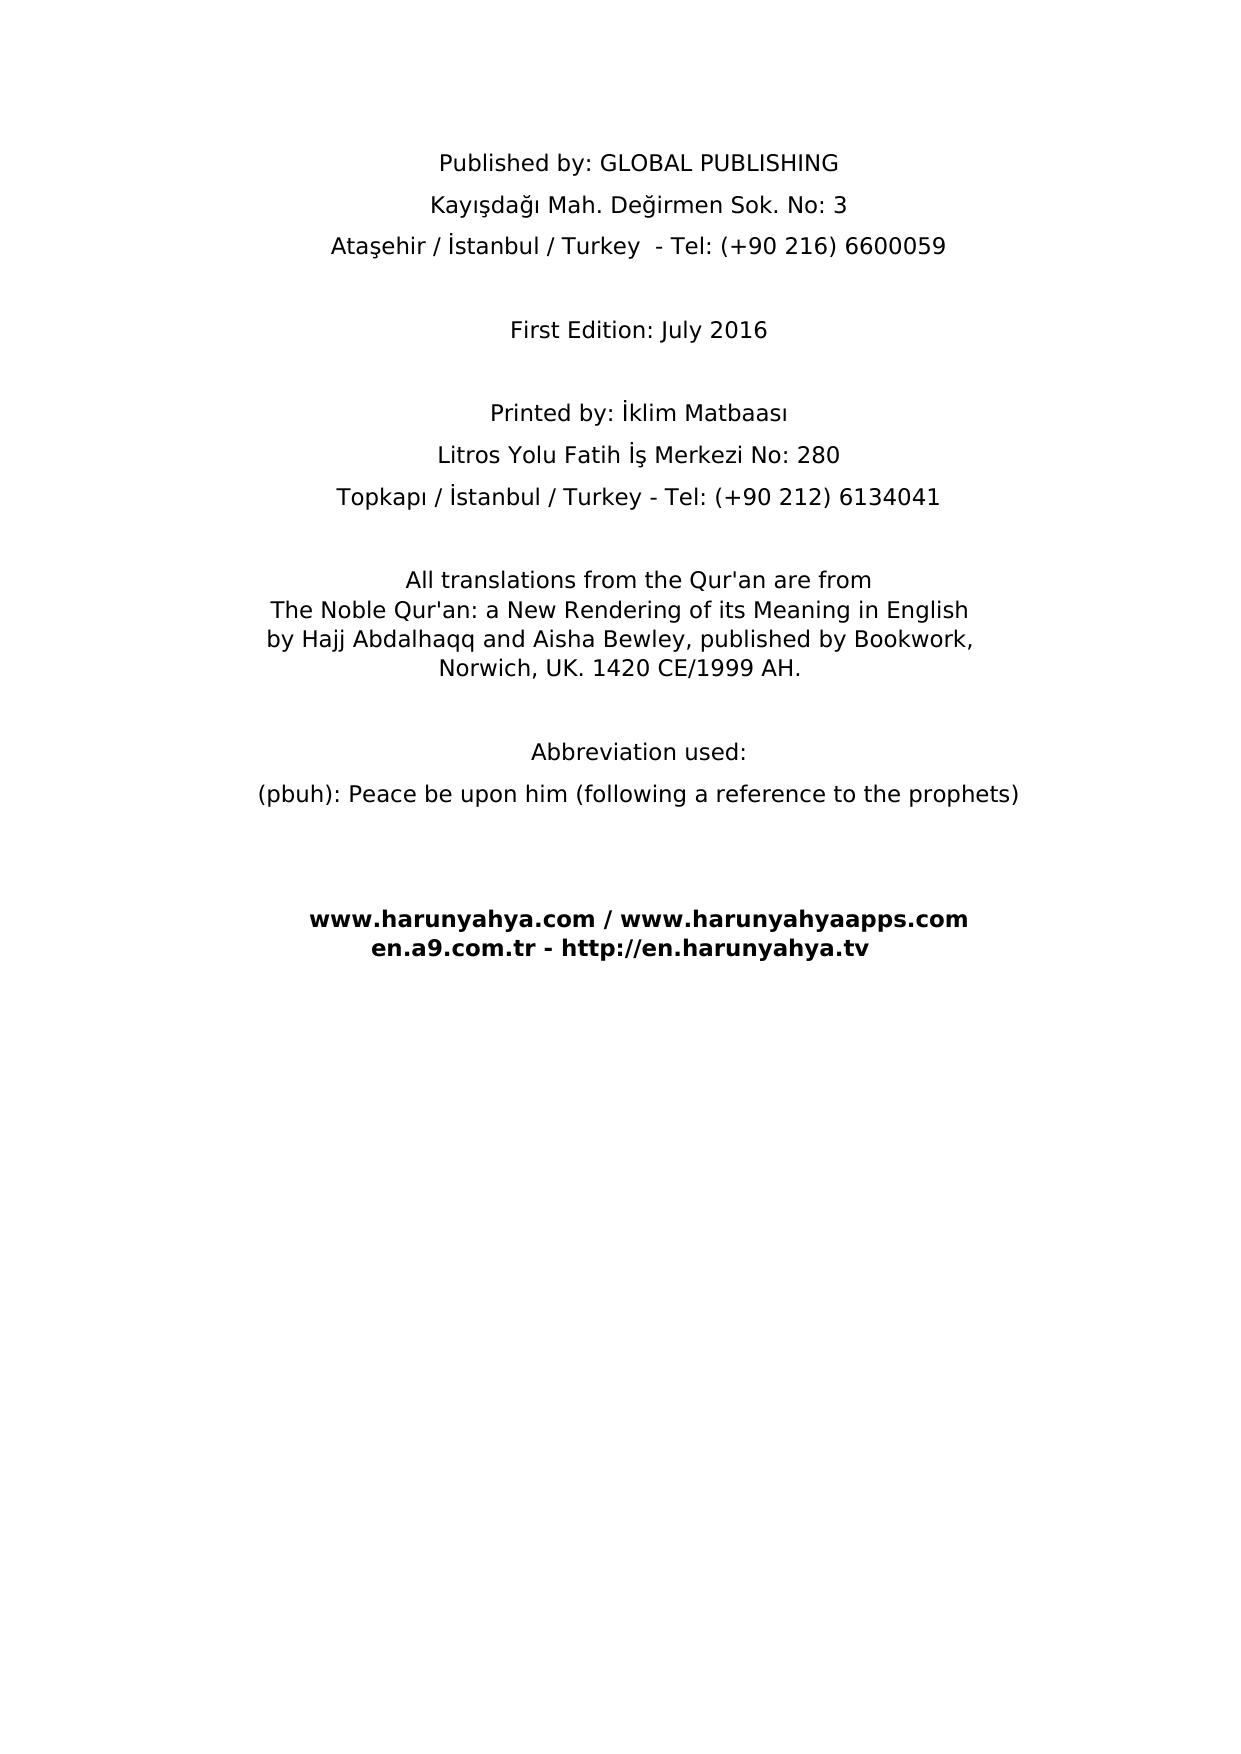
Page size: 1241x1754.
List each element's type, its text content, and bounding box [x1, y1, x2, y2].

text Kayışdağı Mah. Değirmen Sok. No: 3 [150, 192, 1090, 218]
text Ataşehir / İstanbul / Turkey - Tel: (+90 216) 6600059 [150, 233, 1090, 260]
text Printed by: İklim Matbaası [150, 401, 1090, 427]
text www.harunyahya.com / www.harunyahyaapps.com en.a9.com.tr - http://en.harunyahya.tv [150, 906, 1090, 962]
text Litros Yolu Fatih İş Merkezi No: 280 [150, 442, 1090, 469]
text (pbuh): Peace be upon him (following a reference to the prophets) [150, 781, 1090, 807]
text All translations from the Qur'an are from The Noble Qur'an: a New Rendering of its Meaning in English by Hajj Abdalhaqq and Aisha Bewley, published by Bookwork, Norwich, UK. 1420 CE/1999 AH. [150, 568, 1090, 682]
text First Edition: July 2016 [150, 317, 1090, 344]
text Topkapı / İstanbul / Turkey - Tel: (+90 212) 6134041 [150, 484, 1090, 511]
text Abbreviation used: [150, 739, 1090, 766]
text Published by: GLOBAL PUBLISHING [150, 150, 1090, 177]
